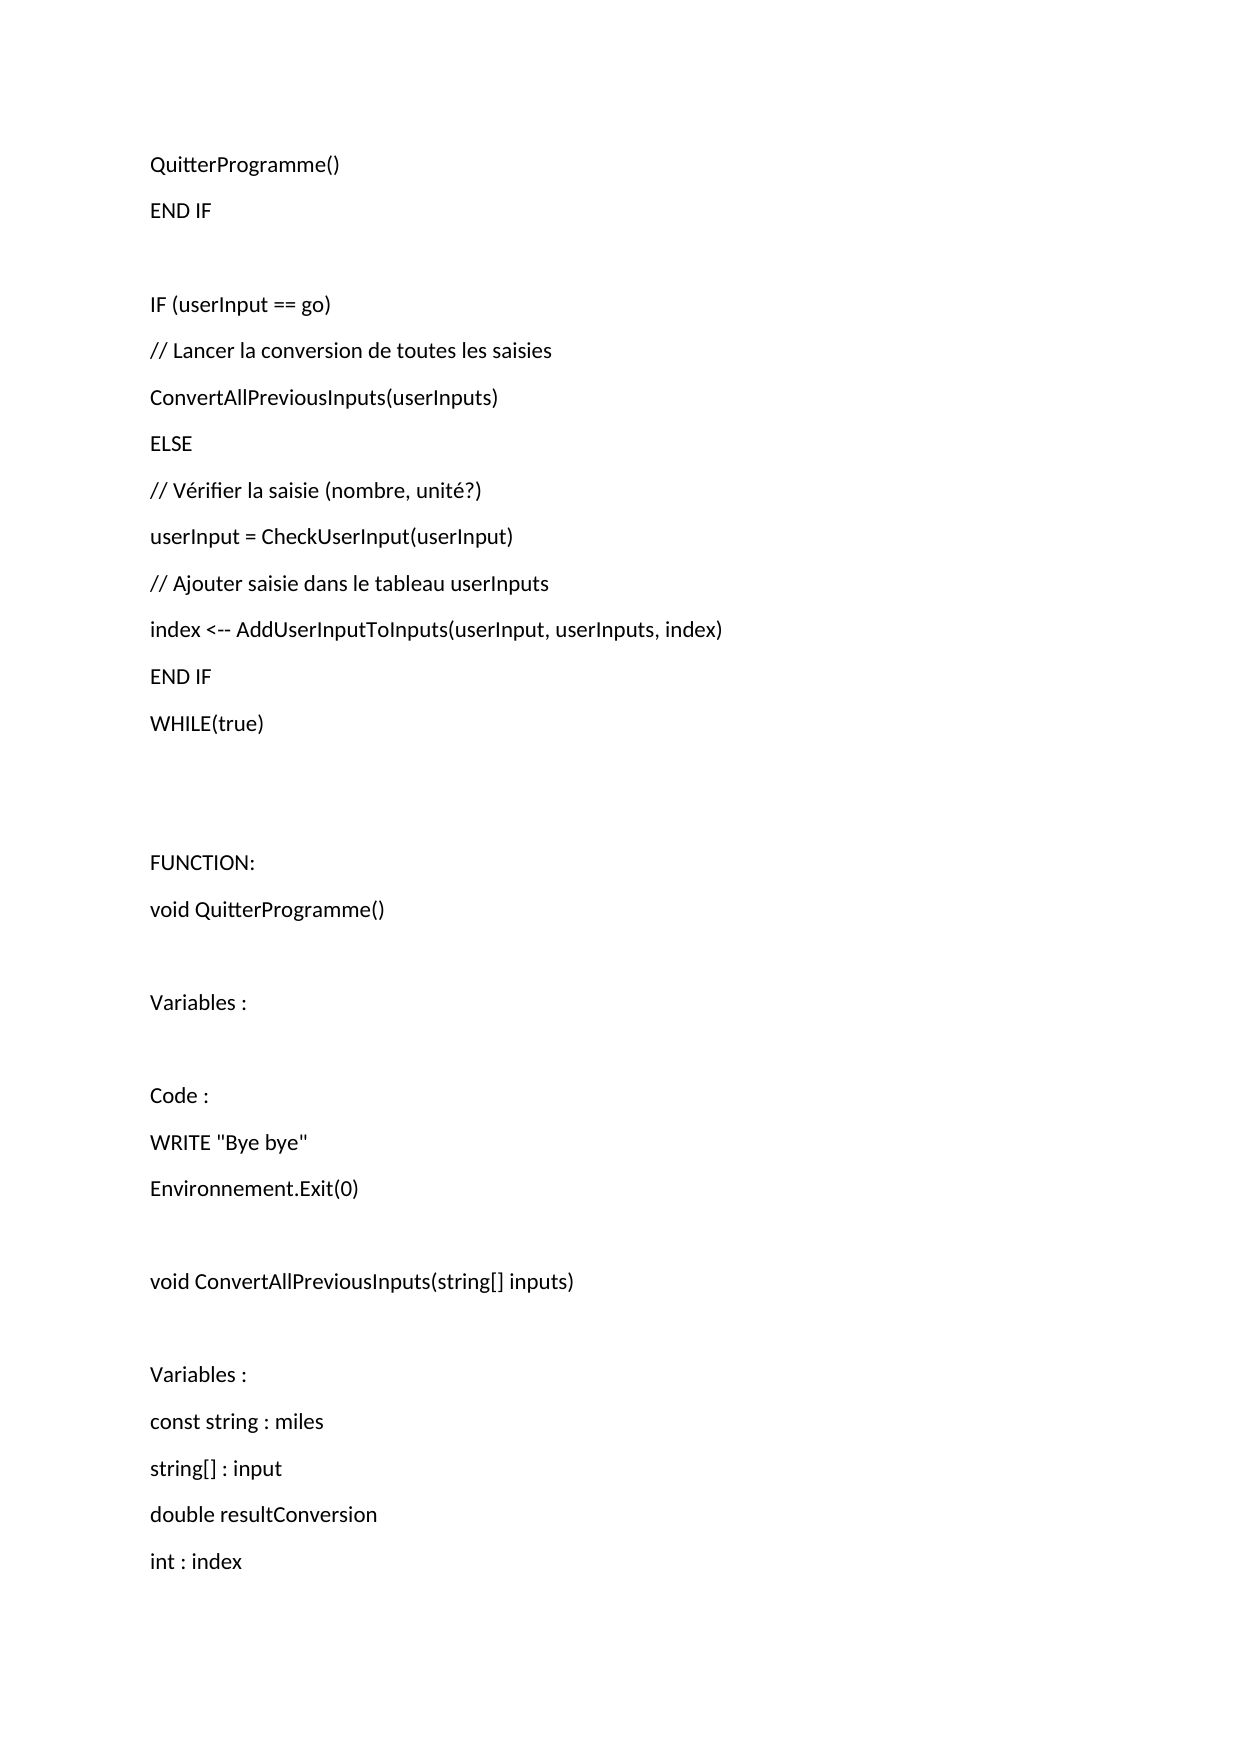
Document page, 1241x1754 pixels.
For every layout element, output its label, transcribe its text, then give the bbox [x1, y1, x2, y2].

text index <-- AddUserInputToInputs(userInput, userInputs, index) [150, 616, 1090, 644]
text string[] : input [150, 1454, 1090, 1482]
text // Ajouter saisie dans le tableau userInputs [150, 569, 1090, 597]
text // Lancer la conversion de toutes les saisies [150, 336, 1090, 364]
text const string : miles [150, 1407, 1090, 1435]
text userInput = CheckUserInput(userInput) [150, 522, 1090, 551]
text // Vérifier la saisie (nombre, unité?) [150, 476, 1090, 504]
text Variables : [150, 988, 1090, 1016]
text END IF [150, 197, 1090, 224]
text WRITE "Bye bye" [150, 1128, 1090, 1156]
text END IF [150, 662, 1090, 690]
text IF (userInput == go) [150, 290, 1090, 318]
text double resultConversion [150, 1500, 1090, 1528]
text Variables : [150, 1361, 1090, 1389]
text ELSE [150, 429, 1090, 457]
text int : index [150, 1547, 1090, 1575]
text void ConvertAllPreviousInputs(string[] inputs) [150, 1267, 1090, 1296]
text ConvertAllPreviousInputs(userInputs) [150, 383, 1090, 411]
text Environnement.Exit(0) [150, 1174, 1090, 1202]
text WHILE(true) [150, 709, 1090, 737]
text Code : [150, 1081, 1090, 1109]
text void QuitterProgramme() [150, 895, 1090, 923]
text QuitterProgramme() [150, 150, 1090, 178]
text FUNCTION: [150, 848, 1090, 876]
